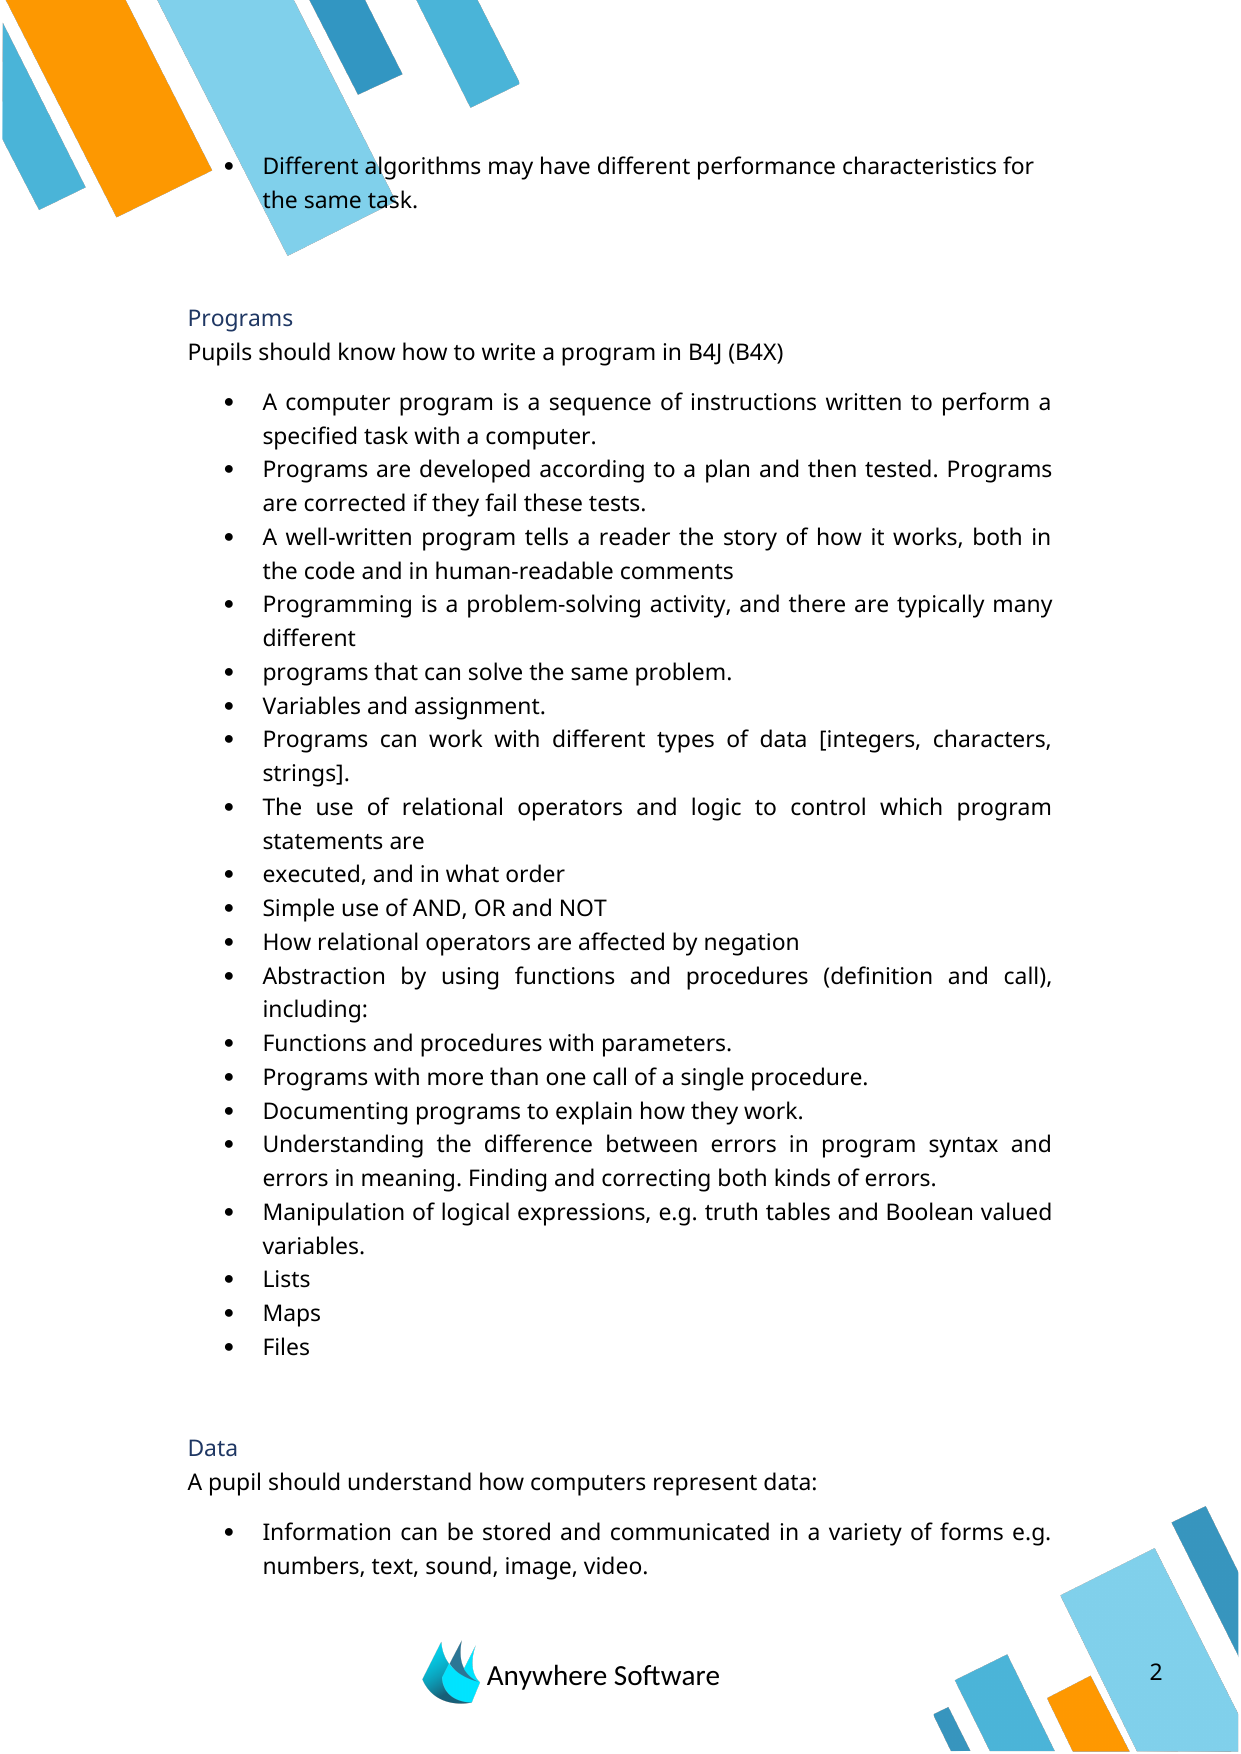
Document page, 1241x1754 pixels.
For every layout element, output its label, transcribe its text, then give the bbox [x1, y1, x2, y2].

list A well-written program tells a reader the story of how it works, both in the code and in human-readable comments [225, 521, 1053, 586]
list Simple use of AND, OR and NOT [225, 892, 1053, 923]
list Understanding the difference between errors in program syntax and errors in meaning. Finding and correcting both kinds of errors. [225, 1128, 1053, 1193]
list Programs with more than one call of a single procedure. [225, 1061, 1053, 1092]
list Programs are developed according to a plan and then tested. Programs are corrected if they fail these tests. [225, 453, 1053, 518]
list Variables and assignment. [225, 689, 1053, 721]
subtitle Programs [187, 302, 1053, 333]
list Programming is a problem-solving activity, and there are typically many different [225, 588, 1053, 653]
picture [2, 0, 520, 256]
list Maps [225, 1297, 1053, 1328]
subtitle Data [187, 1432, 1053, 1463]
list Abstraction by using functions and procedures (definition and call), including: [225, 959, 1053, 1024]
list executed, and in what order [225, 858, 1053, 889]
text A pupil should understand how computers represent data: [187, 1465, 1053, 1497]
list How relational operators are affected by negation [225, 926, 1053, 957]
list Information can be stored and communicated in a variety of forms e.g. numbers, text, sound, image, video. [225, 1516, 1053, 1581]
picture [933, 1506, 1239, 1752]
list Programs can work with different types of data [integers, characters, strings]. [225, 723, 1053, 788]
list Different algorithms may have different performance characteristics for the same task. [225, 150, 1053, 215]
list Files [225, 1331, 1053, 1362]
list A computer program is a sequence of instructions written to perform a specified task with a computer. [225, 386, 1053, 451]
list Lists [225, 1263, 1053, 1294]
list Manipulation of logical expressions, e.g. truth tables and Boolean valued variables. [225, 1196, 1053, 1261]
picture [422, 1640, 481, 1704]
list The use of relational operators and logic to control which program statements are [225, 791, 1053, 856]
list Functions and procedures with parameters. [225, 1027, 1053, 1058]
list programs that can solve the same problem. [225, 656, 1053, 687]
list Documenting programs to explain how they work. [225, 1094, 1053, 1126]
text Pupils should know how to write a program in B4J (B4X) [187, 335, 1053, 367]
